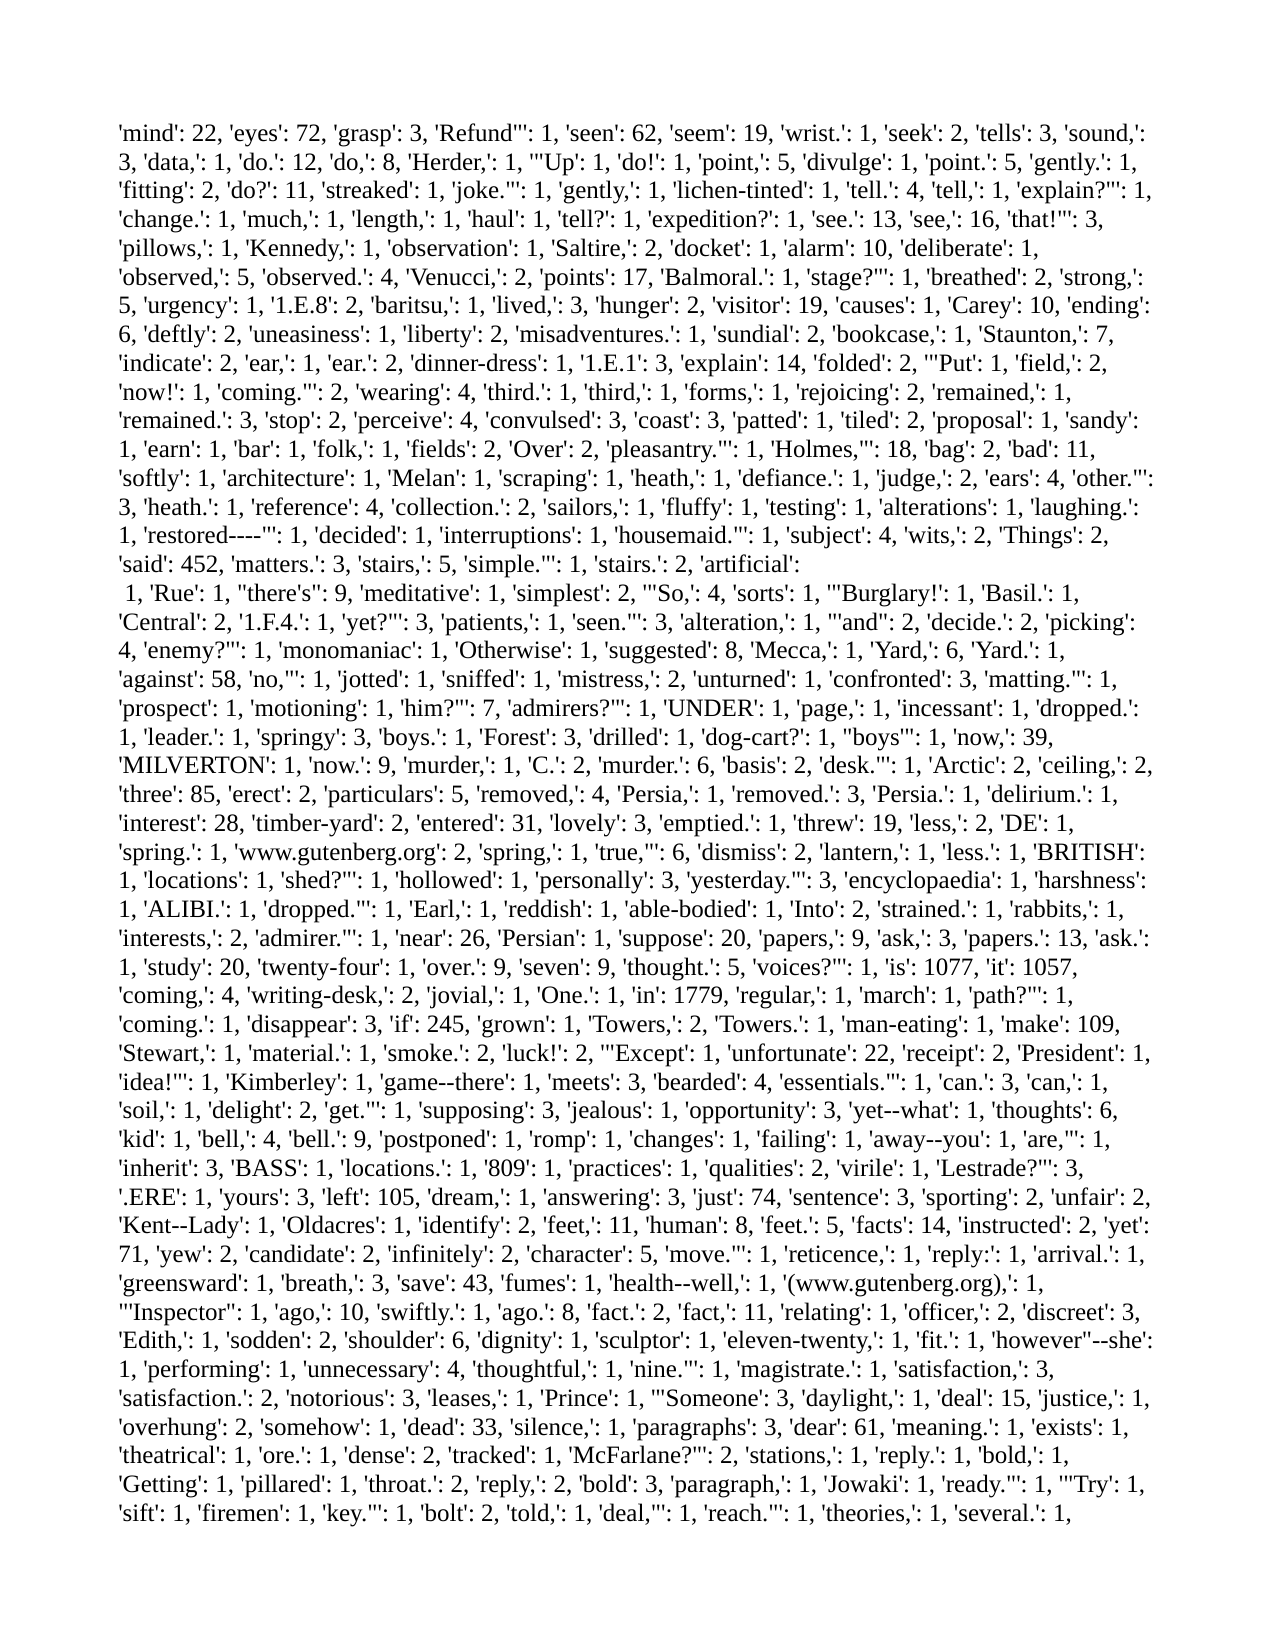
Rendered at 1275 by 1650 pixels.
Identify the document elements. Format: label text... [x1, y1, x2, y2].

text 'mind': 22, 'eyes': 72, 'grasp': 3, 'Refund"': 1, 'seen': 62, 'seem': 19, 'wrist.': 1, 'seek': 2, 'tells': 3, 'sound,': 3, 'data,': 1, 'do.': 12, 'do,': 8, 'Herder,': 1, '"Up': 1, 'do!': 1, 'point,': 5, 'divulge': 1, 'point.': 5, 'gently.': 1, 'fitting': 2, 'do?': 11, 'streaked': 1, 'joke."': 1, 'gently,': 1, 'lichen-tinted': 1, 'tell.': 4, 'tell,': 1, 'explain?"': 1, 'change.': 1, 'much,': 1, 'length,': 1, 'haul': 1, 'tell?': 1, 'expedition?': 1, 'see.': 13, 'see,': 16, 'that!"': 3, 'pillows,': 1, 'Kennedy,': 1, 'observation': 1, 'Saltire,': 2, 'docket': 1, 'alarm': 10, 'deliberate': 1, 'observed,': 5, 'observed.': 4, 'Venucci,': 2, 'points': 17, 'Balmoral.': 1, 'stage?"': 1, 'breathed': 2, 'strong,': 5, 'urgency': 1, '1.E.8': 2, 'baritsu,': 1, 'lived,': 3, 'hunger': 2, 'visitor': 19, 'causes': 1, 'Carey': 10, 'ending': 6, 'deftly': 2, 'uneasiness': 1, 'liberty': 2, 'misadventures.': 1, 'sundial': 2, 'bookcase,': 1, 'Staunton,': 7, 'indicate': 2, 'ear,': 1, 'ear.': 2, 'dinner-dress': 1, '1.E.1': 3, 'explain': 14, 'folded': 2, '"Put': 1, 'field,': 2, 'now!': 1, 'coming."': 2, 'wearing': 4, 'third.': 1, 'third,': 1, 'forms,': 1, 'rejoicing': 2, 'remained,': 1, 'remained.': 3, 'stop': 2, 'perceive': 4, 'convulsed': 3, 'coast': 3, 'patted': 1, 'tiled': 2, 'proposal': 1, 'sandy': 1, 'earn': 1, 'bar': 1, 'folk,': 1, 'fields': 2, 'Over': 2, 'pleasantry."': 1, 'Holmes,"': 18, 'bag': 2, 'bad': 11, 'softly': 1, 'architecture': 1, 'Melan': 1, 'scraping': 1, 'heath,': 1, 'defiance.': 1, 'judge,': 2, 'ears': 4, 'other."': 3, 'heath.': 1, 'reference': 4, 'collection.': 2, 'sailors,': 1, 'fluffy': 1, 'testing': 1, 'alterations': 1, 'laughing.': 1, 'restored----"': 1, 'decided': 1, 'interruptions': 1, 'housemaid."': 1, 'subject': 4, 'wits,': 2, 'Things': 2, 'said': 452, 'matters.': 3, 'stairs,': 5, 'simple."': 1, 'stairs.': 2, 'artificial': [118, 118, 1157, 578]
text 1, 'Rue': 1, "there's": 9, 'meditative': 1, 'simplest': 2, '"So,': 4, 'sorts': 1, '"Burglary!': 1, 'Basil.': 1, 'Central': 2, '1.F.4.': 1, 'yet?"': 3, 'patients,': 1, 'seen."': 3, 'alteration,': 1, "'and": 2, 'decide.': 2, 'picking': 4, 'enemy?"': 1, 'monomaniac': 1, 'Otherwise': 1, 'suggested': 8, 'Mecca,': 1, 'Yard,': 6, 'Yard.': 1, 'against': 58, 'no,"': 1, 'jotted': 1, 'sniffed': 1, 'mistress,': 2, 'unturned': 1, 'confronted': 3, 'matting."': 1, 'prospect': 1, 'motioning': 1, 'him?"': 7, 'admirers?"': 1, 'UNDER': 1, 'page,': 1, 'incessant': 1, 'dropped.': 1, 'leader.': 1, 'springy': 3, 'boys.': 1, 'Forest': 3, 'drilled': 1, 'dog-cart?': 1, "boys'": 1, 'now,': 39, 'MILVERTON': 1, 'now.': 9, 'murder,': 1, 'C.': 2, 'murder.': 6, 'basis': 2, 'desk."': 1, 'Arctic': 2, 'ceiling,': 2, 'three': 85, 'erect': 2, 'particulars': 5, 'removed,': 4, 'Persia,': 1, 'removed.': 3, 'Persia.': 1, 'delirium.': 1, 'interest': 28, 'timber-yard': 2, 'entered': 31, 'lovely': 3, 'emptied.': 1, 'threw': 19, 'less,': 2, 'DE': 1, 'spring.': 1, 'www.gutenberg.org': 2, 'spring,': 1, 'true,"': 6, 'dismiss': 2, 'lantern,': 1, 'less.': 1, 'BRITISH': 1, 'locations': 1, 'shed?"': 1, 'hollowed': 1, 'personally': 3, 'yesterday."': 3, 'encyclopaedia': 1, 'harshness': 1, 'ALIBI.': 1, 'dropped."': 1, 'Earl,': 1, 'reddish': 1, 'able-bodied': 1, 'Into': 2, 'strained.': 1, 'rabbits,': 1, 'interests,': 2, 'admirer."': 1, 'near': 26, 'Persian': 1, 'suppose': 20, 'papers,': 9, 'ask,': 3, 'papers.': 13, 'ask.': 1, 'study': 20, 'twenty-four': 1, 'over.': 9, 'seven': 9, 'thought.': 5, 'voices?"': 1, 'is': 1077, 'it': 1057, 'coming,': 4, 'writing-desk,': 2, 'jovial,': 1, 'One.': 1, 'in': 1779, 'regular,': 1, 'march': 1, 'path?"': 1, 'coming.': 1, 'disappear': 3, 'if': 245, 'grown': 1, 'Towers,': 2, 'Towers.': 1, 'man-eating': 1, 'make': 109, 'Stewart,': 1, 'material.': 1, 'smoke.': 2, 'luck!': 2, '"Except': 1, 'unfortunate': 22, 'receipt': 2, 'President': 1, 'idea!"': 1, 'Kimberley': 1, 'game--there': 1, 'meets': 3, 'bearded': 4, 'essentials."': 1, 'can.': 3, 'can,': 1, 'soil,': 1, 'delight': 2, 'get."': 1, 'supposing': 3, 'jealous': 1, 'opportunity': 3, 'yet--what': 1, 'thoughts': 6, 'kid': 1, 'bell,': 4, 'bell.': 9, 'postponed': 1, 'romp': 1, 'changes': 1, 'failing': 1, 'away--you': 1, 'are,"': 1, 'inherit': 3, 'BASS': 1, 'locations.': 1, '809': 1, 'practices': 1, 'qualities': 2, 'virile': 1, 'Lestrade?"': 3, '.ERE': 1, 'yours': 3, 'left': 105, 'dream,': 1, 'answering': 3, 'just': 74, 'sentence': 3, 'sporting': 2, 'unfair': 2, 'Kent--Lady': 1, 'Oldacres': 1, 'identify': 2, 'feet,': 11, 'human': 8, 'feet.': 5, 'facts': 14, 'instructed': 2, 'yet': 71, 'yew': 2, 'candidate': 2, 'infinitely': 2, 'character': 5, 'move."': 1, 'reticence,': 1, 'reply:': 1, 'arrival.': 1, 'greensward': 1, 'breath,': 3, 'save': 43, 'fumes': 1, 'health--well,': 1, '(www.gutenberg.org),': 1, "'Inspector": 1, 'ago,': 10, 'swiftly.': 1, 'ago.': 8, 'fact.': 2, 'fact,': 11, 'relating': 1, 'officer,': 2, 'discreet': 3, 'Edith,': 1, 'sodden': 2, 'shoulder': 6, 'dignity': 1, 'sculptor': 1, 'eleven-twenty,': 1, 'fit.': 1, 'however"--she': 1, 'performing': 1, 'unnecessary': 4, 'thoughtful,': 1, 'nine."': 1, 'magistrate.': 1, 'satisfaction,': 3, 'satisfaction.': 2, 'notorious': 3, 'leases,': 1, 'Prince': 1, '"Someone': 3, 'daylight,': 1, 'deal': 15, 'justice,': 1, 'overhung': 2, 'somehow': 1, 'dead': 33, 'silence,': 1, 'paragraphs': 3, 'dear': 61, 'meaning.': 1, 'exists': 1, 'theatrical': 1, 'ore.': 1, 'dense': 2, 'tracked': 1, 'McFarlane?"': 2, 'stations,': 1, 'reply.': 1, 'bold,': 1, 'Getting': 1, 'pillared': 1, 'throat.': 2, 'reply,': 2, 'bold': 3, 'paragraph,': 1, 'Jowaki': 1, 'ready."': 1, '"Try': 1, 'sift': 1, 'firemen': 1, 'key."': 1, 'bolt': 2, 'told,': 1, 'deal,"': 1, 'reach."': 1, 'theories,': 1, 'several.': 1, [118, 578, 1157, 1527]
